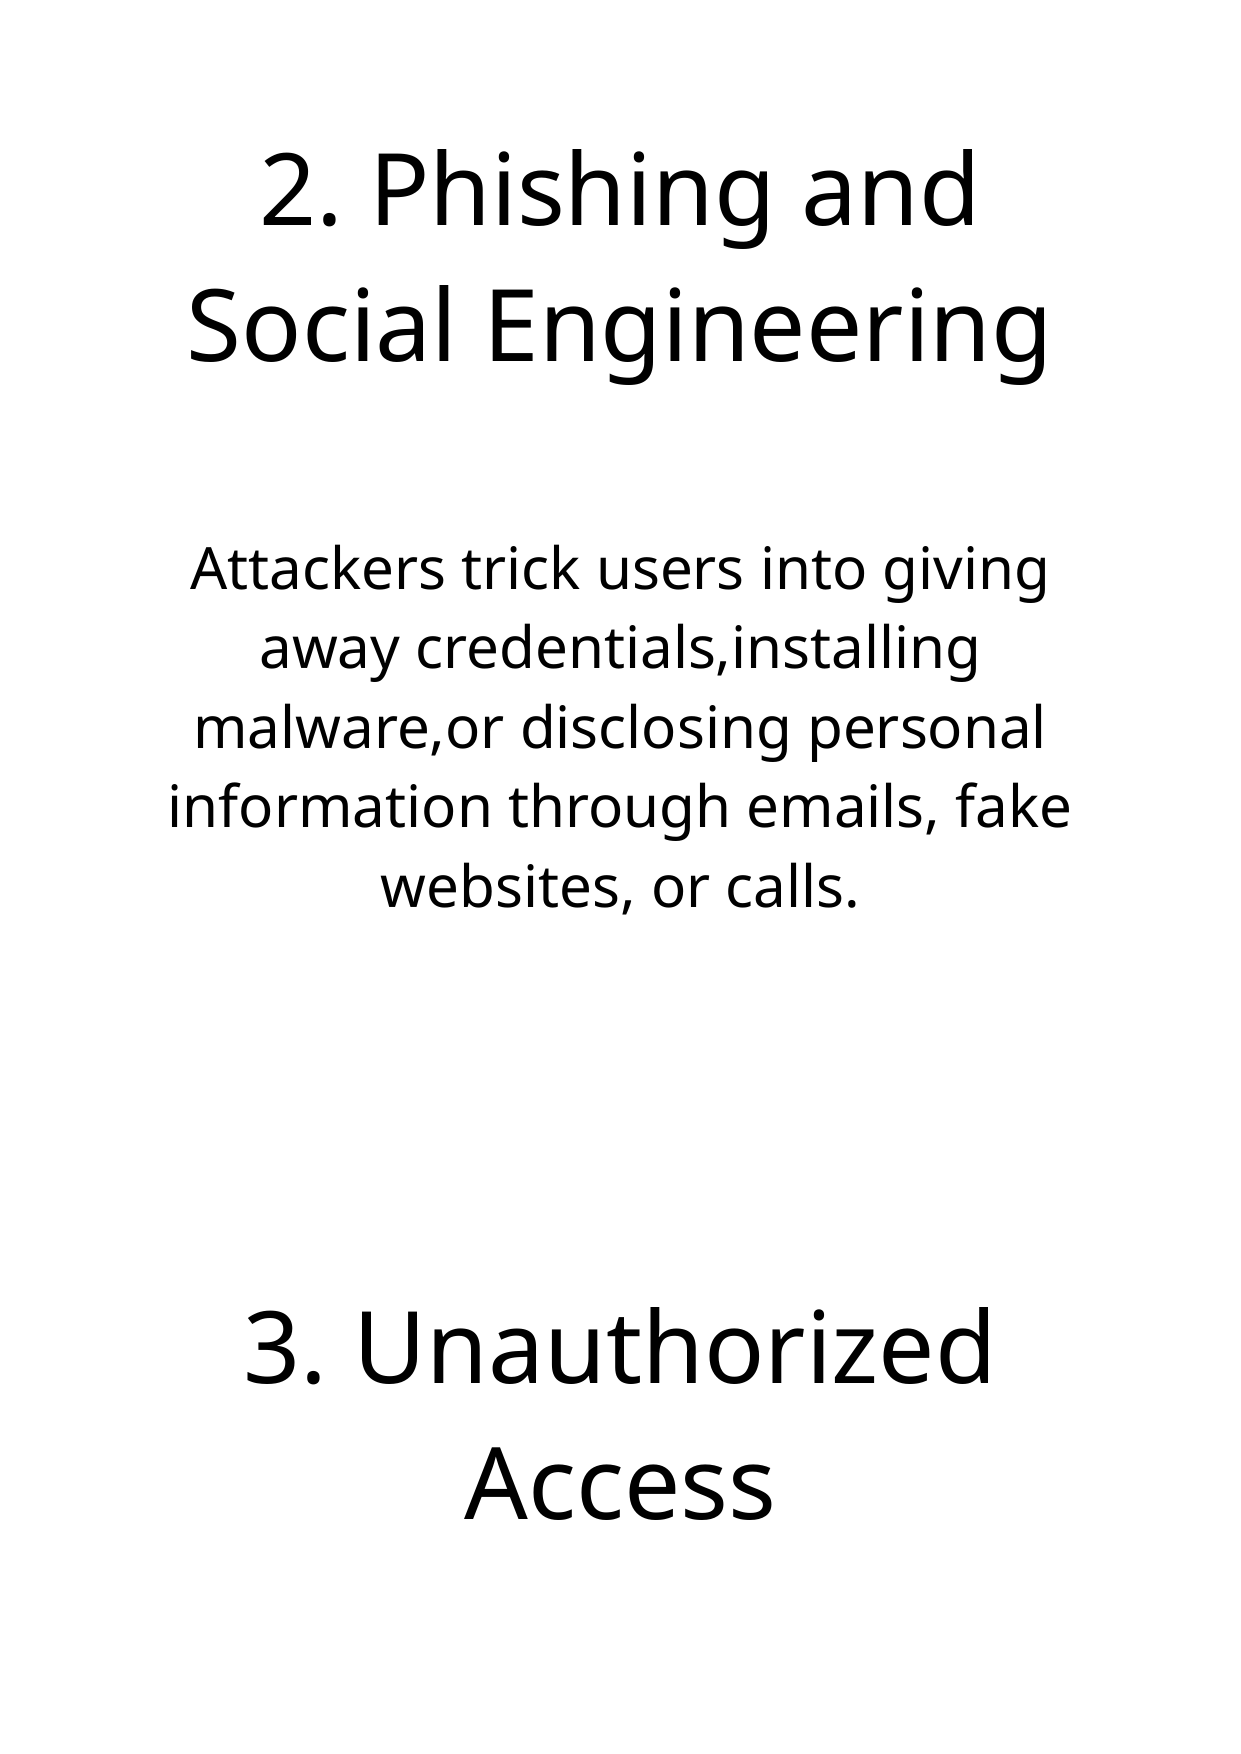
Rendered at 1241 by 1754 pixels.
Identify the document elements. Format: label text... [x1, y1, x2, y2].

text 2. Phishing and Social Engineering [118, 118, 1122, 391]
text Attackers trick users into giving away credentials,installing malware,or disclosing personal information through emails, fake websites, or calls. [118, 527, 1122, 924]
text 3. Unauthorized Access [118, 1276, 1122, 1549]
